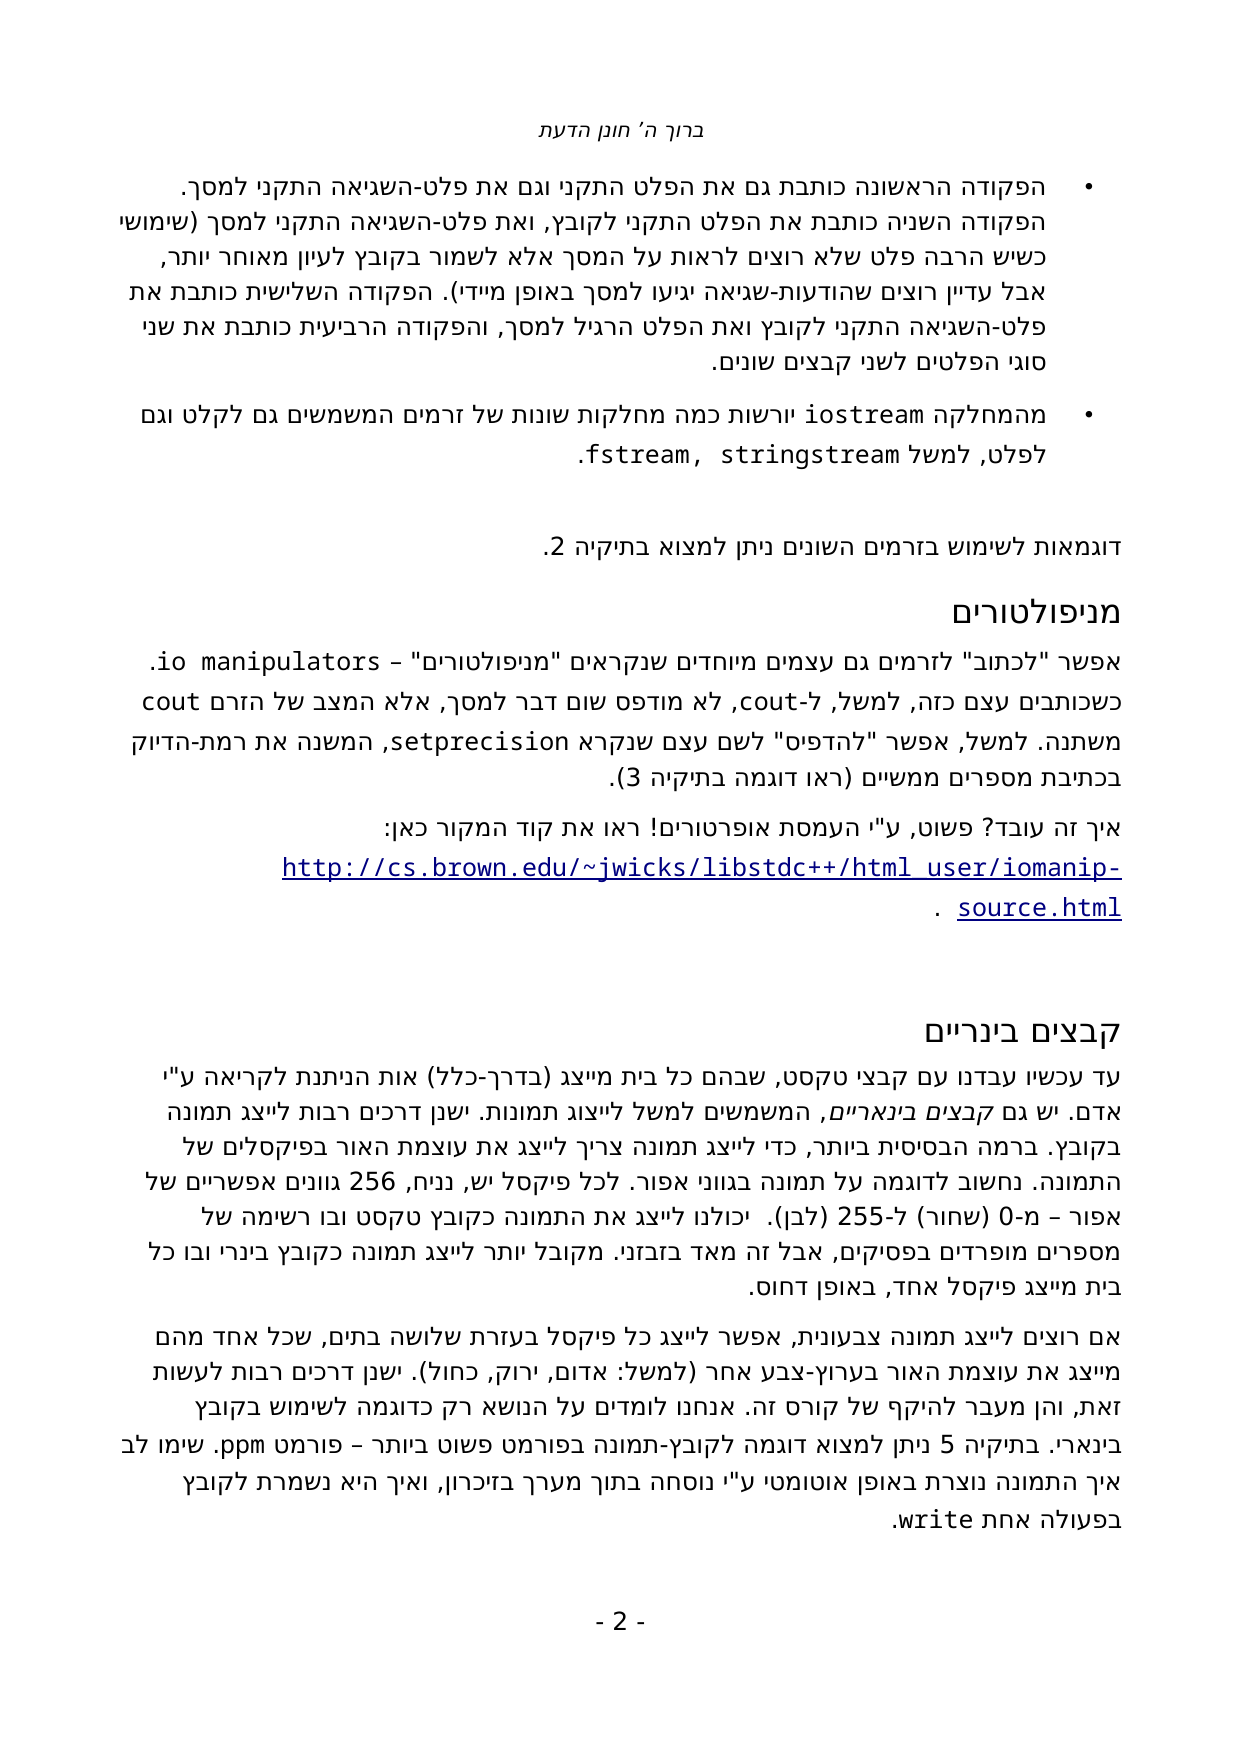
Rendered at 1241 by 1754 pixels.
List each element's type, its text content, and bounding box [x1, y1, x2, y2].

text איך זה עובד? פשוט, ע"י העמסת אופרטורים! ראו את קוד המקור כאן: http://cs.brown.edu/~jwicks/libstdc++/html_user/iomanip-source.html . [118, 813, 1122, 924]
subtitle מניפולטורים [118, 593, 1122, 631]
list מהמחלקה iostream יורשות כמה מחלקות שונות של זרמים המשמשים גם לקלט וגם לפלט, למשל fstream, stringstream. [118, 396, 1084, 511]
text אם רוצים לייצג תמונה צבעונית, אפשר לייצג כל פיקסל בעזרת שלושה בתים, שכל אחד מהם מייצג את עוצמת האור בערוץ-צבע אחר (למשל: אדום, ירוק, כחול). ישנן דרכים רבות לעשות זאת, והן מעבר להיקף של קורס זה. אנחנו לומדים על הנושא רק כדוגמה לשימוש בקובץ בינארי. בתיקיה 5 ניתן למצוא דוגמה לקובץ-תמונה בפורמט פשוט ביותר – פורמט ppm. שימו לב איך התמונה נוצרת באופן אוטומטי ע"י נוסחה בתוך מערך בזיכרון, ואיך היא נשמרת לקובץ בפעולה אחת write. [118, 1322, 1122, 1536]
subtitle קבצים בינריים [118, 1011, 1122, 1050]
text דוגמאות לשימוש בזרמים השונים ניתן למצוא בתיקיה 2. [118, 533, 1122, 562]
text עד עכשיו עבדנו עם קבצי טקסט, שבהם כל בית מייצג (בדרך-כלל) אות הניתנת לקריאה ע"י אדם. יש גם קבצים בינאריים, המשמשים למשל לייצוג תמונות. ישנן דרכים רבות לייצג תמונה בקובץ. ברמה הבסיסית ביותר, כדי לייצג תמונה צריך לייצג את עוצמת האור בפיקסלים של התמונה. נחשוב לדוגמה על תמונה בגווני אפור. לכל פיקסל יש, נניח, 256 גוונים אפשריים של אפור – מ-0 (שחור) ל-255 (לבן). יכולנו לייצג את התמונה כקובץ טקסט ובו רשימה של מספרים מופרדים בפסיקים, אבל זה מאד בזבזני. מקובל יותר לייצג תמונה כקובץ בינרי ובו כל בית מייצג פיקסל אחד, באופן דחוס. [118, 1063, 1122, 1302]
text אפשר "לכתוב" לזרמים גם עצמים מיוחדים שנקראים "מניפולטורים" – io manipulators. כשכותבים עצם כזה, למשל, ל-cout, לא מודפס שום דבר למסך, אלא המצב של הזרם cout משתנה. למשל, אפשר "להדפיס" לשם עצם שנקרא setprecision, המשנה את רמת-הדיוק בכתיבת מספרים ממשיים (ראו דוגמה בתיקיה 3). [118, 644, 1122, 793]
list הפקודה הראשונה כותבת גם את הפלט התקני וגם את פלט-השגיאה התקני למסך. הפקודה השניה כותבת את הפלט התקני לקובץ, ואת פלט-השגיאה התקני למסך (שימושי כשיש הרבה פלט שלא רוצים לראות על המסך אלא לשמור בקובץ לעיון מאוחר יותר, אבל עדיין רוצים שהודעות-שגיאה יגיעו למסך באופן מיידי). הפקודה השלישית כותבת את פלט-השגיאה התקני לקובץ ואת הפלט הרגיל למסך, והפקודה הרביעית כותבת את שני סוגי הפלטים לשני קבצים שונים. [118, 172, 1084, 376]
